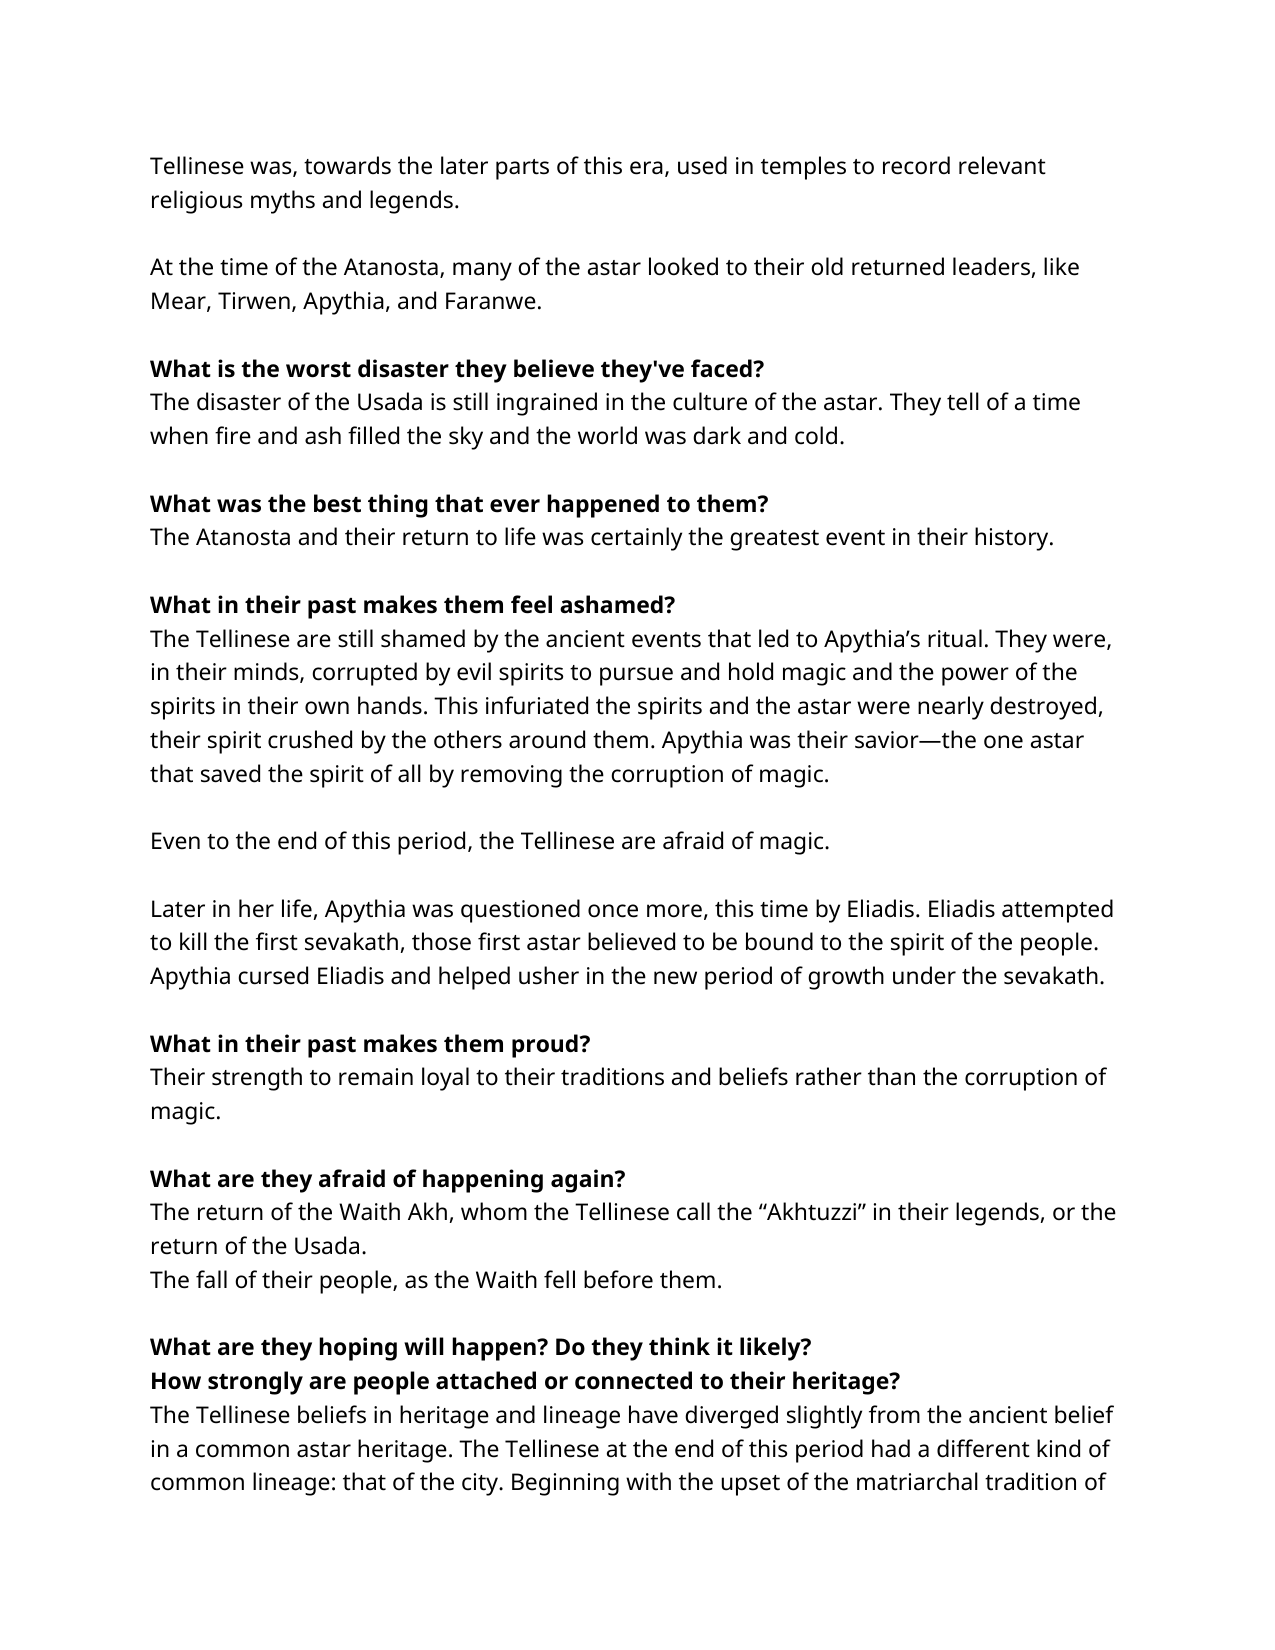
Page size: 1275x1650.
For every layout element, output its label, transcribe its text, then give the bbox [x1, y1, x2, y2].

text Tellinese was, towards the later parts of this era, used in temples to record relevant religious myths and legends. [150, 150, 1125, 215]
text What was the best thing that ever happened to them? [150, 454, 1125, 519]
text The Atanosta and their return to life was certainly the greatest event in their history. [150, 521, 1125, 552]
text The fall of their people, as the Waith fell before them. [150, 1264, 1125, 1295]
text What are they hoping will happen? Do they think it likely? How strongly are people attached or connected to their heritage? The Tellinese beliefs in heritage and lineage have diverged slightly from the ancient belief in a common astar heritage. The Tellinese at the end of this period had a different kind of common lineage: that of the city. Beginning with the upset of the matriarchal tradition of [150, 1331, 1125, 1497]
text The disaster of the Usada is still ingrained in the culture of the astar. They tell of a time when fire and ash filled the sky and the world was dark and cold. [150, 386, 1125, 451]
text Even to the end of this period, the Tellinese are afraid of magic. [150, 825, 1125, 856]
text What are they afraid of happening again? The return of the Waith Akh, whom the Tellinese call the “Akhtuzzi” in their legends, or the return of the Usada. [150, 1129, 1125, 1261]
text What in their past makes them proud? [150, 1027, 1125, 1059]
text At the time of the Atanosta, many of the astar looked to their old returned leaders, like Mear, Tirwen, Apythia, and Faranwe. [150, 251, 1125, 316]
text Their strength to remain loyal to their traditions and beliefs rather than the corruption of magic. [150, 1061, 1125, 1126]
text Later in her life, Apythia was questioned once more, this time by Eliadis. Eliadis attempted to kill the first sevakath, those first astar believed to be bound to the spirit of the people. Apythia cursed Eliadis and helped usher in the new period of growth under the sevakath. [150, 892, 1125, 991]
text What is the worst disaster they believe they've faced? [150, 352, 1125, 384]
text What in their past makes them feel ashamed? The Tellinese are still shamed by the ancient events that led to Apythia’s ritual. They were, in their minds, corrupted by evil spirits to pursue and hold magic and the power of the spirits in their own hands. This infuriated the spirits and the astar were nearly destroyed, their spirit crushed by the others around them. Apythia was their savior—the one astar that saved the spirit of all by removing the corruption of magic. [150, 589, 1125, 789]
